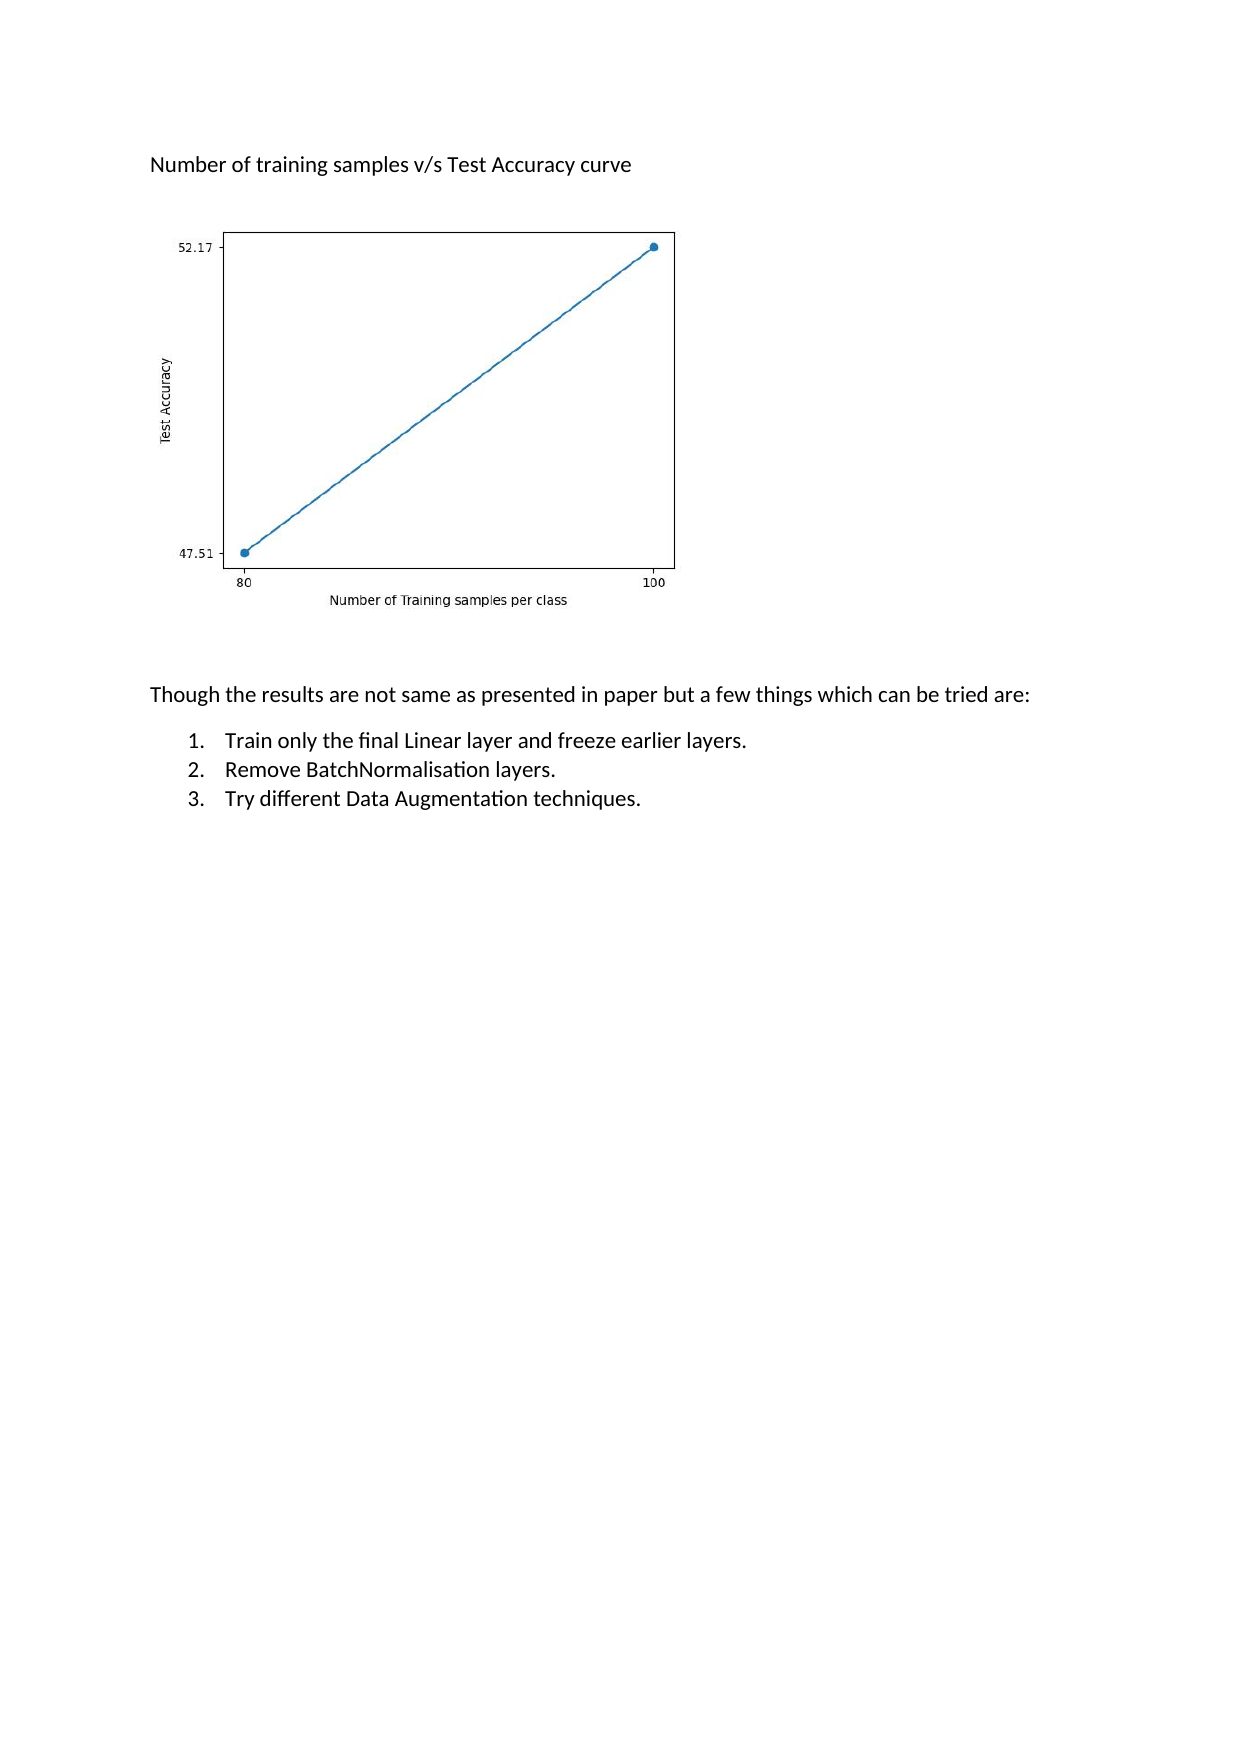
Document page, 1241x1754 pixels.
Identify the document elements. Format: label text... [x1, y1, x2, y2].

text Though the results are not same as presented in paper but a few things which can be tried are: [150, 680, 1090, 708]
list Remove BatchNormalisation layers. [187, 755, 1090, 783]
list Train only the final Linear layer and freeze earlier layers. [187, 726, 1090, 754]
list Try different Data Augmentation techniques. [187, 784, 1090, 812]
text Number of training samples v/s Test Accuracy curve [150, 150, 1090, 616]
